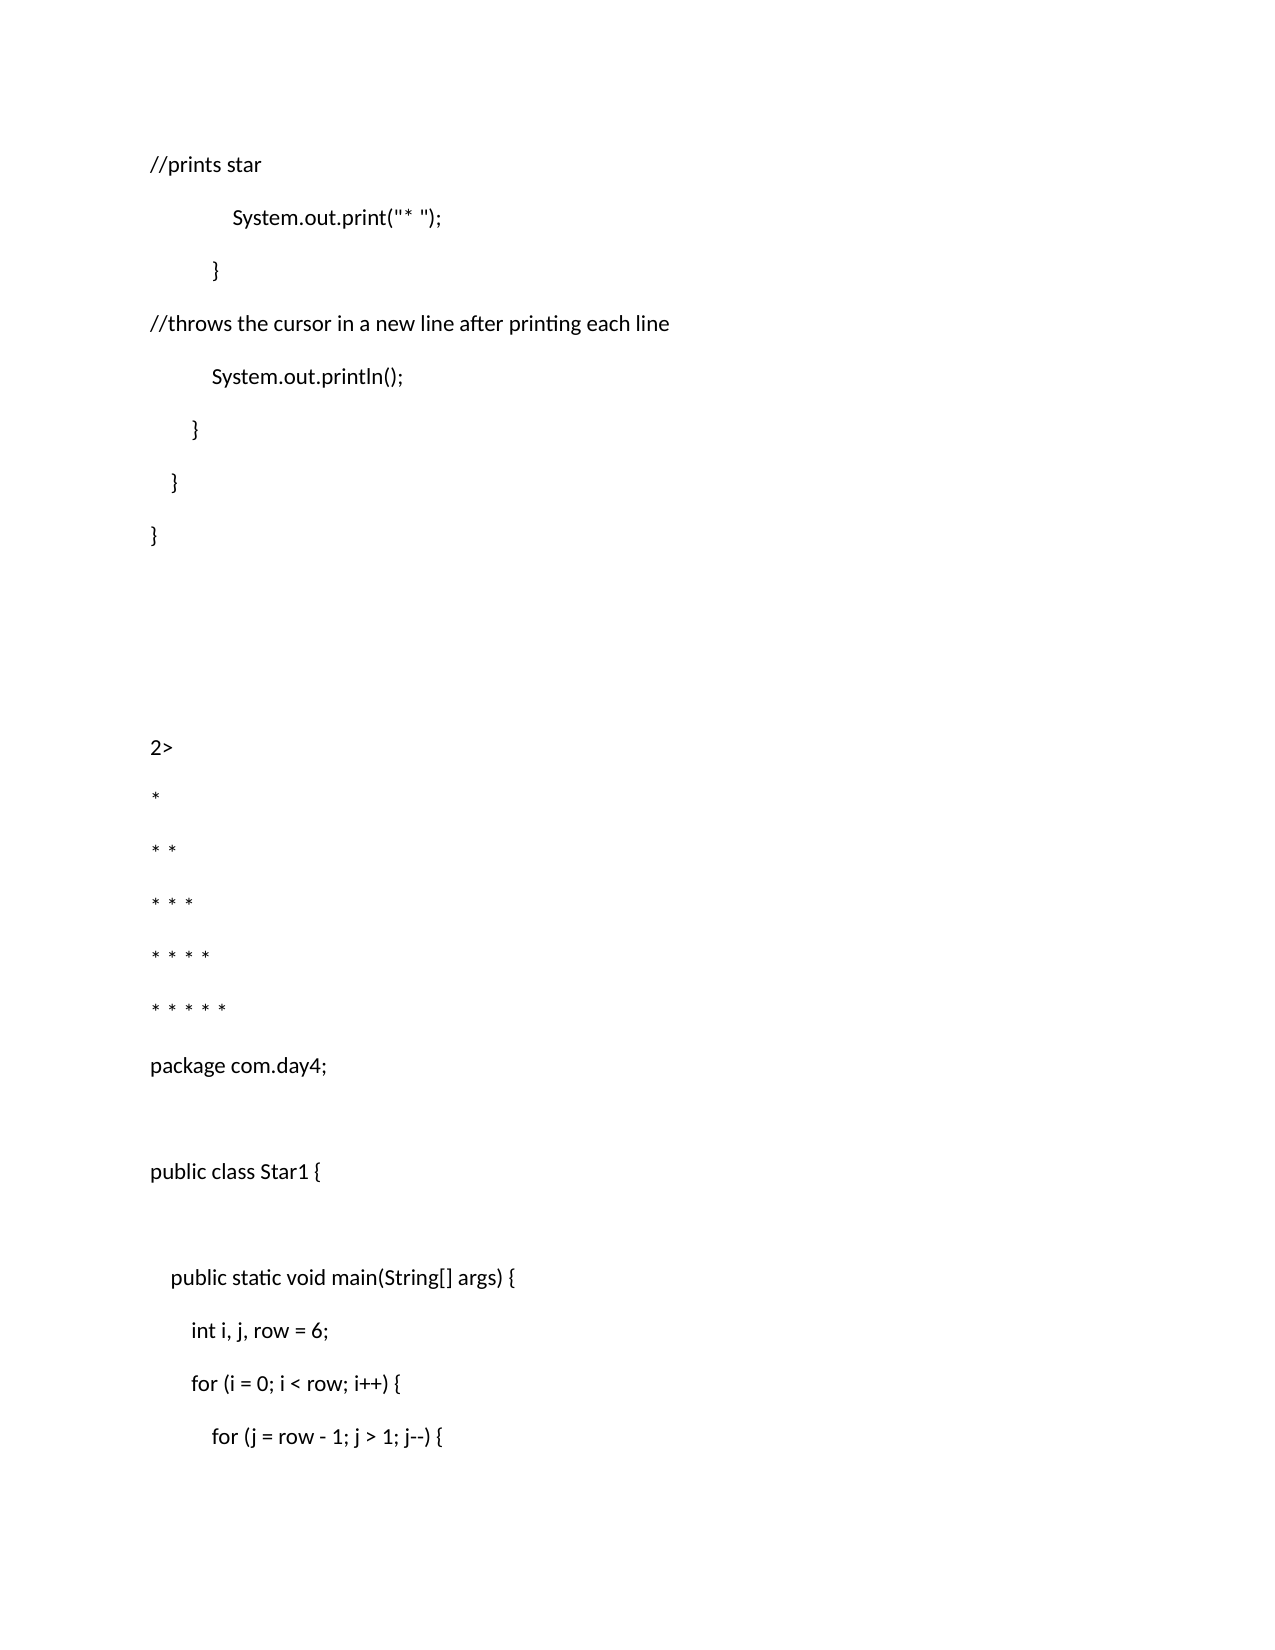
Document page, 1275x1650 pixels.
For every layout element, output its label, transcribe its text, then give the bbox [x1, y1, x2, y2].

text public class Star1 { [150, 1157, 1125, 1185]
text //prints star [150, 150, 1125, 178]
text } [150, 256, 1125, 284]
text for (i = 0; i < row; i++) { [150, 1369, 1125, 1397]
text } [150, 415, 1125, 443]
text } [150, 468, 1125, 496]
text System.out.println(); [150, 362, 1125, 390]
text * * * * [150, 945, 1125, 973]
text * * * * * [150, 998, 1125, 1026]
text * * [150, 839, 1125, 867]
text System.out.print("* "); [150, 203, 1125, 231]
text //throws the cursor in a new line after printing each line [150, 309, 1125, 337]
text public static void main(String[] args) { [150, 1263, 1125, 1291]
text * [150, 786, 1125, 814]
text package com.day4; [150, 1051, 1125, 1079]
text * * * [150, 892, 1125, 920]
text for (j = row - 1; j > 1; j--) { [150, 1422, 1125, 1451]
text } [150, 521, 1125, 549]
text int i, j, row = 6; [150, 1316, 1125, 1344]
text 2> [150, 733, 1125, 761]
